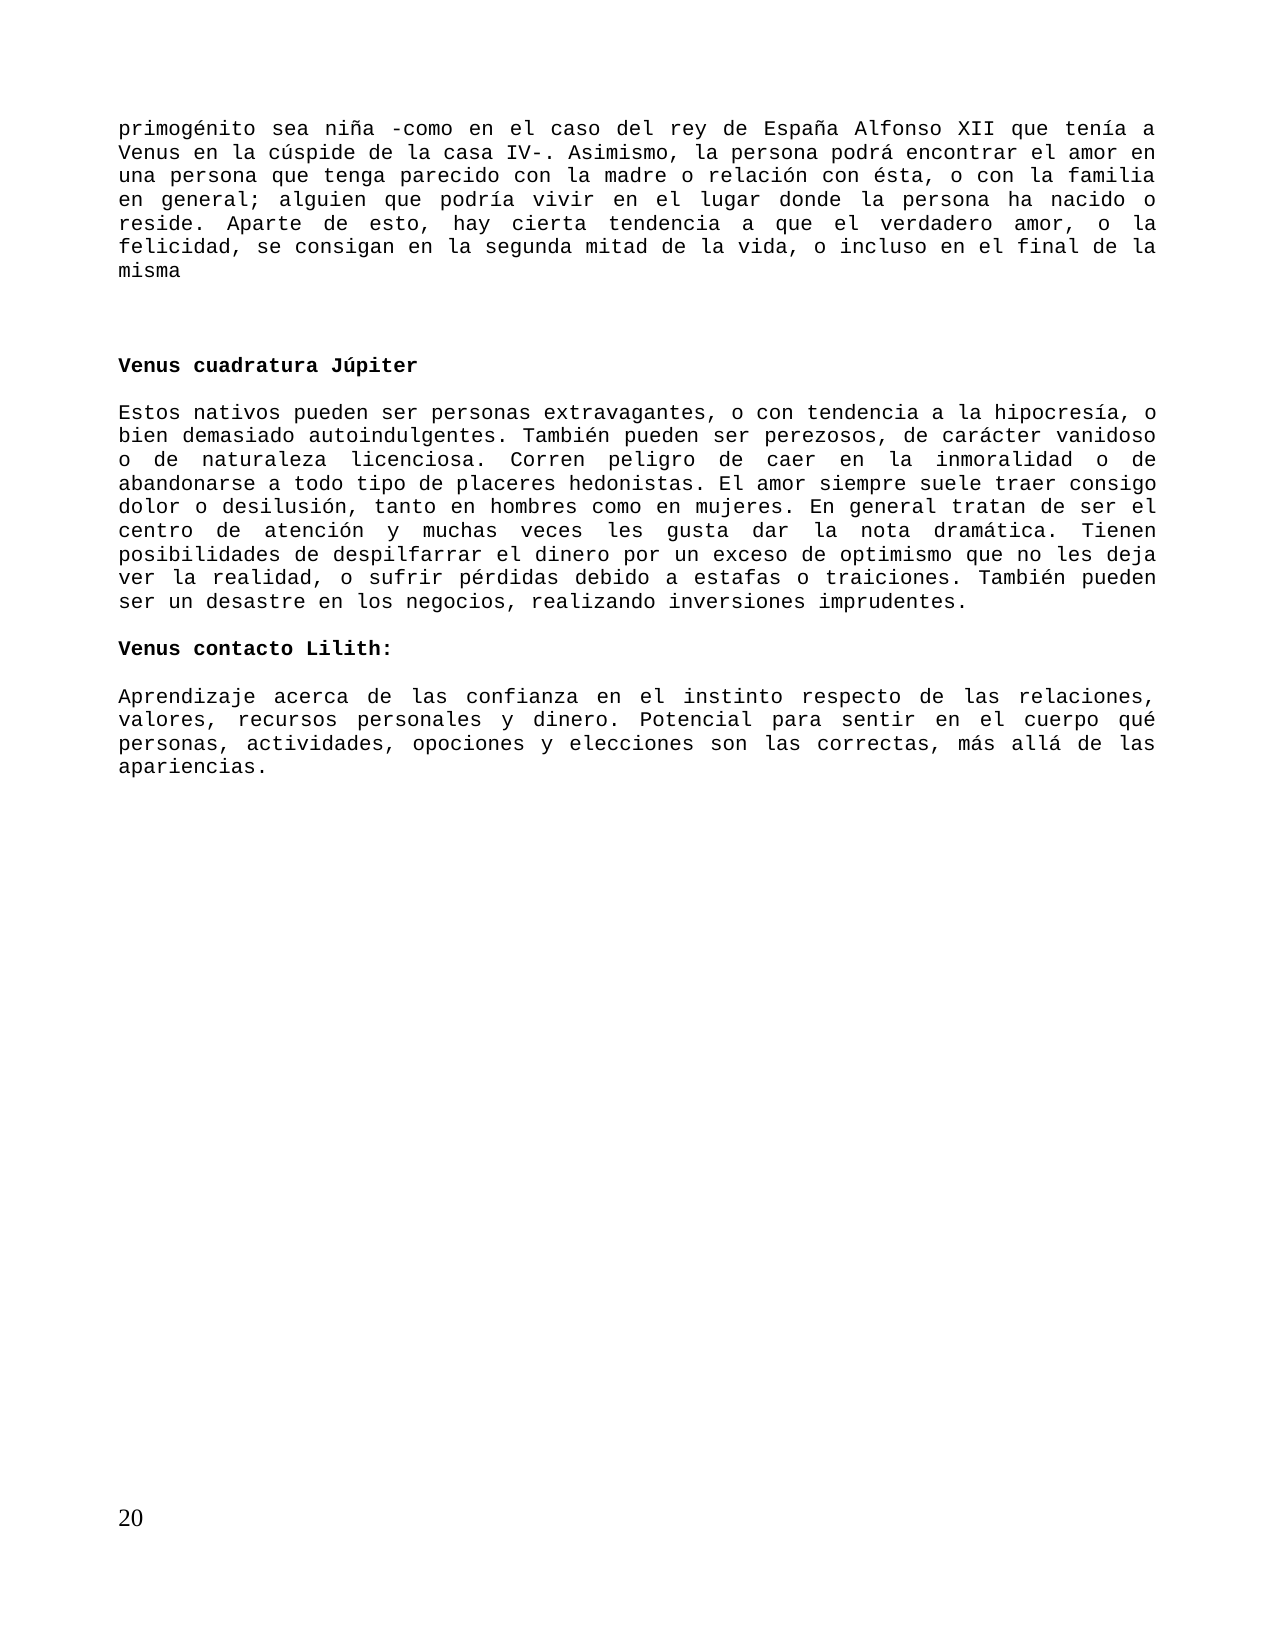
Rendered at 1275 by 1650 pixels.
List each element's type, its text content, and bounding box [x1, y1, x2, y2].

text Venus contacto Lilith: [118, 638, 1157, 662]
text Aprendizaje acerca de las confianza en el instinto respecto de las relaciones, valores, recursos personales y dinero. Potencial para sentir en el cuerpo qué personas, actividades, opociones y elecciones son las correctas, más allá de las apariencias. [118, 686, 1157, 780]
text Estos nativos pueden ser personas extravagantes, o con tendencia a la hipocresía, o bien demasiado autoindulgentes. También pueden ser perezosos, de carácter vanidoso o de naturaleza licenciosa. Corren peligro de caer en la inmoralidad o de abandonarse a todo tipo de placeres hedonistas. El amor siempre suele traer consigo dolor o desilusión, tanto en hombres como en mujeres. En general tratan de ser el centro de atención y muchas veces les gusta dar la nota dramática. Tienen posibilidades de despilfarrar el dinero por un exceso de optimismo que no les deja ver la realidad, o sufrir pérdidas debido a estafas o traiciones. También pueden ser un desastre en los negocios, realizando inversiones imprudentes. [118, 402, 1157, 615]
text Venus cuadratura Júpiter [118, 354, 1157, 378]
text primogénito sea niña -como en el caso del rey de España Alfonso XII que tenía a Venus en la cúspide de la casa IV-. Asimismo, la persona podrá encontrar el amor en una persona que tenga parecido con la madre o relación con ésta, o con la familia en general; alguien que podría vivir en el lugar donde la persona ha nacido o reside. Aparte de esto, hay cierta tendencia a que el verdadero amor, o la felicidad, se consigan en la segunda mitad de la vida, o incluso en el final de la misma [118, 118, 1157, 284]
